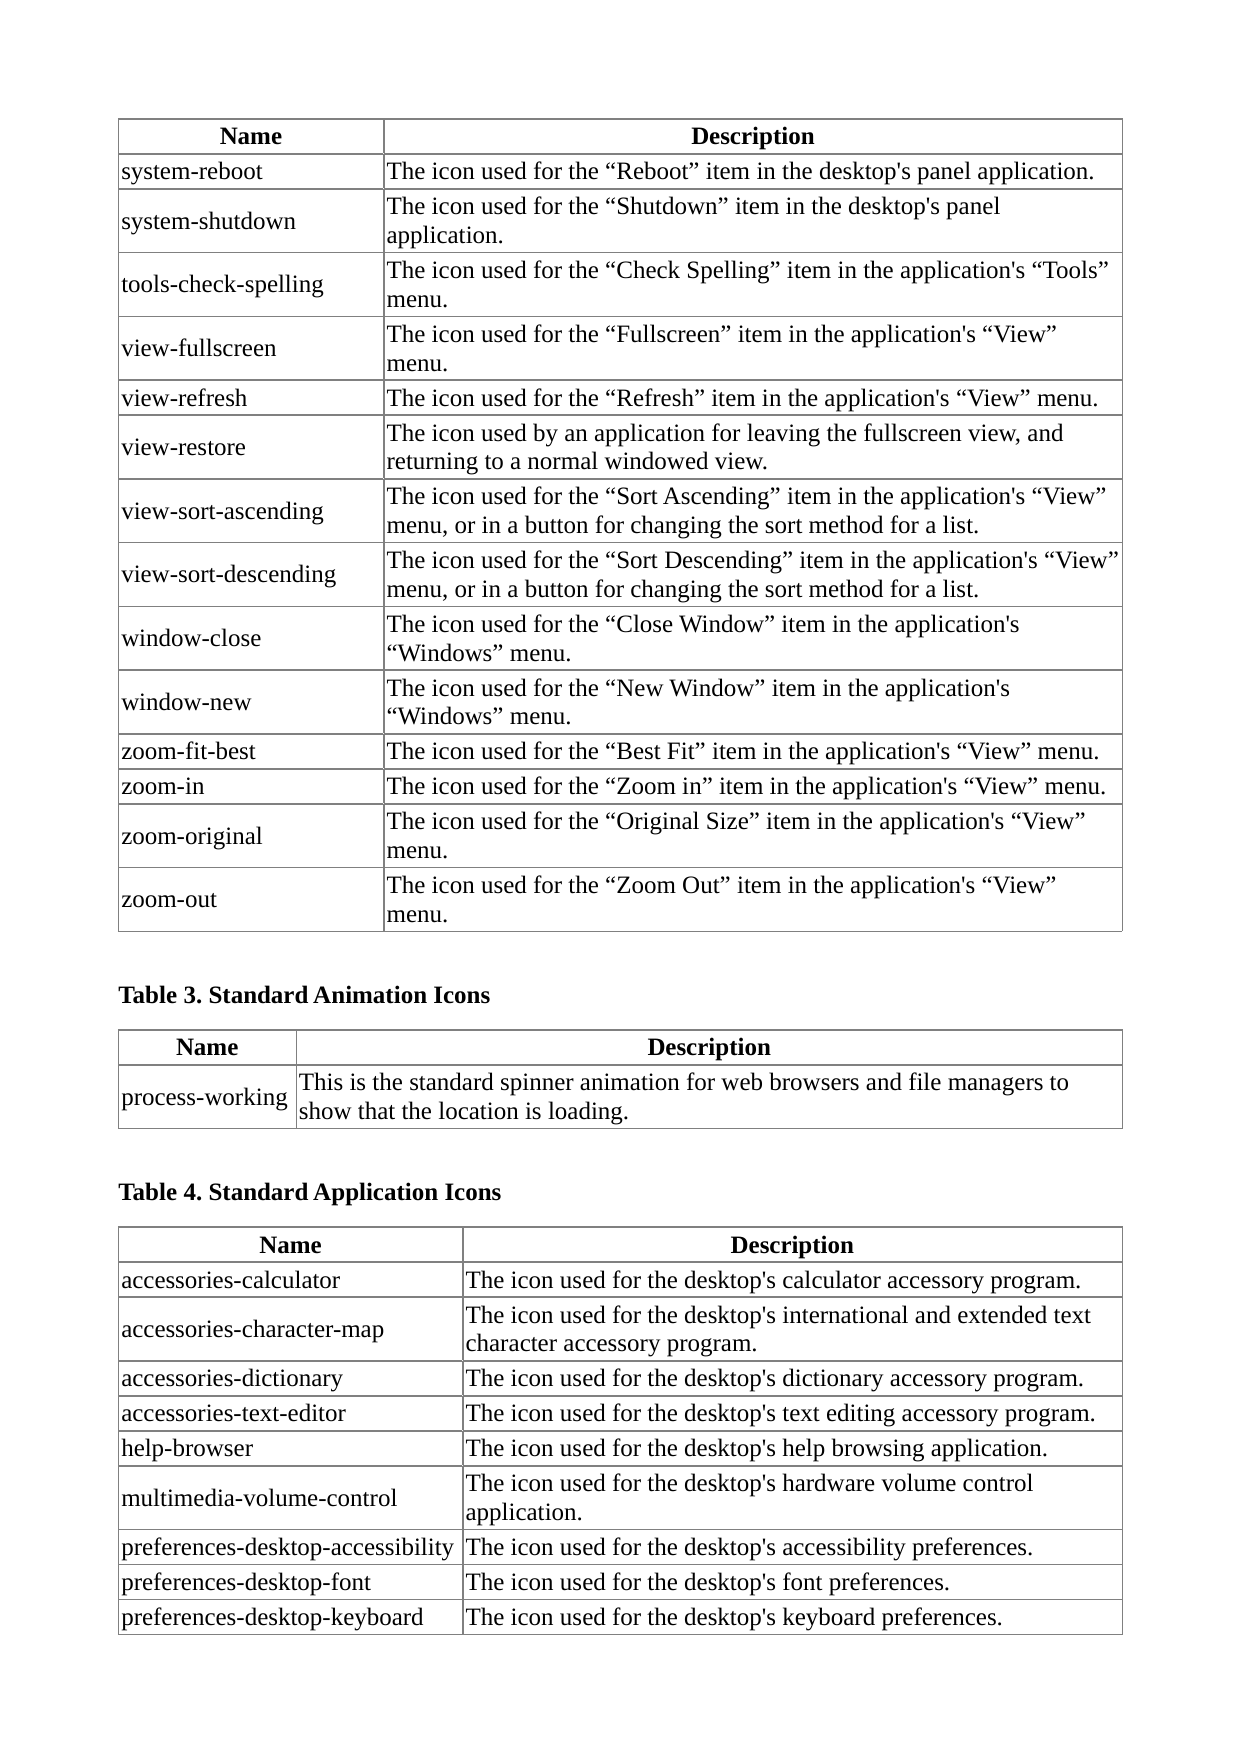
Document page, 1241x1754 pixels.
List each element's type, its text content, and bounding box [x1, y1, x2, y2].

table_cell The icon used for the desktop's keyboard preferences. [464, 1600, 1122, 1634]
table_cell window-close [119, 607, 383, 669]
table_cell The icon used for the desktop's hardware volume control application. [464, 1467, 1122, 1529]
table_cell The icon used for the desktop's international and extended text character accessory program. [464, 1298, 1122, 1360]
table_cell The icon used for the “New Window” item in the application's “Windows” menu. [385, 671, 1122, 733]
table_cell view-refresh [119, 381, 383, 414]
table_cell preferences-desktop-keyboard [119, 1600, 462, 1634]
table_cell view-fullscreen [119, 317, 383, 379]
table_cell preferences-desktop-accessibility [119, 1530, 462, 1564]
table_cell The icon used for the “Reboot” item in the desktop's panel application. [385, 155, 1122, 188]
table_header Name [119, 120, 383, 153]
table_cell preferences-desktop-font [119, 1565, 462, 1599]
table_cell view-sort-descending [119, 543, 383, 606]
table_cell zoom-in [119, 770, 383, 803]
table_cell accessories-text-editor [119, 1397, 462, 1430]
table_cell This is the standard spinner animation for web browsers and file managers to show that the location is loading. [297, 1066, 1122, 1128]
table_cell zoom-out [119, 868, 383, 931]
table_cell The icon used for the “Shutdown” item in the desktop's panel application. [385, 190, 1122, 252]
table_cell The icon used for the “Sort Descending” item in the application's “View” menu, or in a button for changing the sort method for a list. [385, 543, 1122, 606]
table_cell view-sort-ascending [119, 480, 383, 542]
table_cell The icon used for the desktop's font preferences. [464, 1565, 1122, 1599]
table_cell The icon used for the “Sort Ascending” item in the application's “View” menu, or in a button for changing the sort method for a list. [385, 480, 1122, 542]
table_cell The icon used by an application for leaving the fullscreen view, and returning to a normal windowed view. [385, 416, 1122, 478]
table_cell The icon used for the desktop's accessibility preferences. [464, 1530, 1122, 1564]
table_cell The icon used for the desktop's help browsing application. [464, 1432, 1122, 1465]
table_cell zoom-fit-best [119, 735, 383, 768]
text Table 4. Standard Application Icons [118, 1177, 1122, 1206]
table_cell The icon used for the “Best Fit” item in the application's “View” menu. [385, 735, 1122, 768]
table_header Name [119, 1228, 462, 1261]
table_cell The icon used for the “Zoom Out” item in the application's “View” menu. [385, 868, 1122, 931]
table_header Name [119, 1031, 296, 1064]
table_cell accessories-calculator [119, 1263, 462, 1296]
table_cell help-browser [119, 1432, 462, 1465]
table_cell The icon used for the desktop's text editing accessory program. [464, 1397, 1122, 1430]
table_cell The icon used for the “Refresh” item in the application's “View” menu. [385, 381, 1122, 414]
text Table 3. Standard Animation Icons [118, 980, 1122, 1009]
table_cell multimedia-volume-control [119, 1467, 462, 1529]
table_cell system-reboot [119, 155, 383, 188]
table_cell tools-check-spelling [119, 253, 383, 316]
table_cell system-shutdown [119, 190, 383, 252]
table_cell accessories-dictionary [119, 1362, 462, 1395]
table_cell The icon used for the desktop's dictionary accessory program. [464, 1362, 1122, 1395]
table_cell view-restore [119, 416, 383, 478]
table_cell The icon used for the “Close Window” item in the application's “Windows” menu. [385, 607, 1122, 669]
table_cell The icon used for the “Fullscreen” item in the application's “View” menu. [385, 317, 1122, 379]
table_header Description [464, 1228, 1122, 1261]
table_cell accessories-character-map [119, 1298, 462, 1360]
table_header Description [385, 120, 1122, 153]
table_cell The icon used for the “Check Spelling” item in the application's “Tools” menu. [385, 253, 1122, 316]
table_cell The icon used for the “Original Size” item in the application's “View” menu. [385, 805, 1122, 867]
table_cell The icon used for the “Zoom in” item in the application's “View” menu. [385, 770, 1122, 803]
table_cell The icon used for the desktop's calculator accessory program. [464, 1263, 1122, 1296]
table_header Description [297, 1031, 1122, 1064]
table_cell process-working [119, 1066, 296, 1128]
table_cell window-new [119, 671, 383, 733]
table_cell zoom-original [119, 805, 383, 867]
